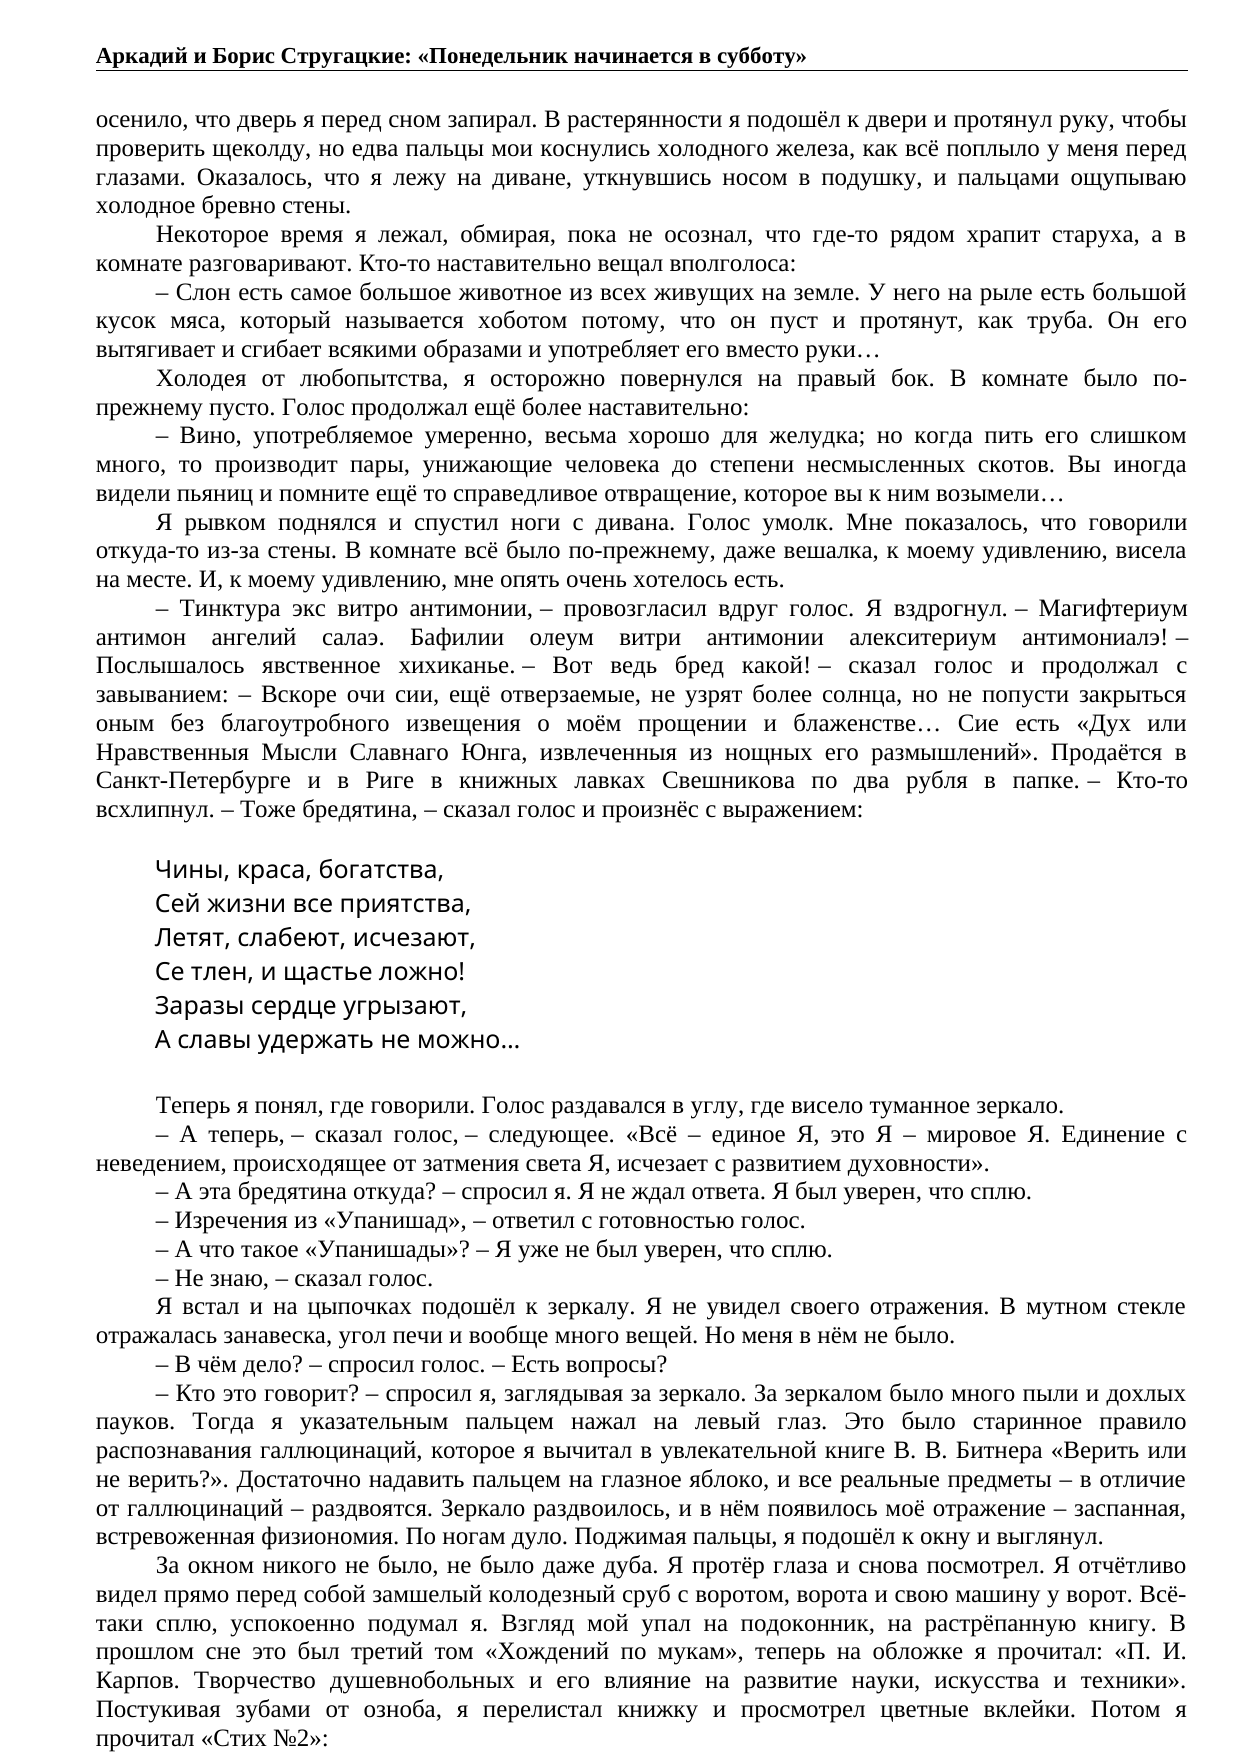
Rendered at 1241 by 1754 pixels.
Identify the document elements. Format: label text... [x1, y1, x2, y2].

text Я встал и на цыпочках подошёл к зеркалу. Я не увидел своего отражения. В мутном стекле отражалась занавеска, угол печи и вообще много вещей. Но меня в нём не было. [96, 1291, 1188, 1349]
text Се тлен, и щастье ложно! [96, 954, 1188, 988]
text Летят, слабеют, исчезают, [96, 920, 1188, 954]
text Некоторое время я лежал, обмирая, пока не осознал, что где-то рядом храпит старуха, а в комнате разговаривают. Кто-то наставительно вещал вполголоса: [96, 219, 1188, 277]
text – Кто это говорит? – спросил я, заглядывая за зеркало. За зеркалом было много пыли и дохлых пауков. Тогда я указательным пальцем нажал на левый глаз. Это было старинное правило распознавания галлюцинаций, которое я вычитал в увлекательной книге В. В. Битнера «Верить или не верить?». Достаточно надавить пальцем на глазное яблоко, и все реальные предметы – в отличие от галлюцинаций – раздвоятся. Зеркало раздвоилось, и в нём появилось моё отражение – заспанная, встревоженная физиономия. По ногам дуло. Поджимая пальцы, я подошёл к окну и выглянул. [96, 1378, 1188, 1550]
text – А что такое «Упанишады»? – Я уже не был уверен, что сплю. [96, 1234, 1188, 1263]
text осенило, что дверь я перед сном запирал. В растерянности я подошёл к двери и протянул руку, чтобы проверить щеколду, но едва пальцы мои коснулись холодного железа, как всё поплыло у меня перед глазами. Оказалось, что я лежу на диване, уткнувшись носом в подушку, и пальцами ощупываю холодное бревно стены. [96, 104, 1188, 219]
text – Слон есть самое большое животное из всех живущих на земле. У него на рыле есть большой кусок мяса, который называется хоботом потому, что он пуст и протянут, как труба. Он его вытягивает и сгибает всякими образами и употребляет его вместо руки… [96, 277, 1188, 363]
text Заразы сердце угрызают, [96, 988, 1188, 1022]
text Я рывком поднялся и спустил ноги с дивана. Голос умолк. Мне показалось, что говорили откуда-то из-за стены. В комнате всё было по-прежнему, даже вешалка, к моему удивлению, висела на месте. И, к моему удивлению, мне опять очень хотелось есть. [96, 507, 1188, 593]
text Холодея от любопытства, я осторожно повернулся на правый бок. В комнате было по-прежнему пусто. Голос продолжал ещё более наставительно: [96, 363, 1188, 420]
text – А эта бредятина откуда? – спросил я. Я не ждал ответа. Я был уверен, что сплю. [96, 1176, 1188, 1205]
text – Тинктура экс витро антимонии, – провозгласил вдруг голос. Я вздрогнул. – Магифтериум антимон ангелий салаэ. Бафилии олеум витри антимонии алекситериум антимониалэ! – Послышалось явственное хихиканье. – Вот ведь бред какой! – сказал голос и продолжал с завыванием: – Вскоре очи сии, ещё отверзаемые, не узрят более солнца, но не попусти закрыться оным без благоутробного извещения о моём прощении и блаженстве… Сие есть «Дух или Нравственныя Мысли Славнаго Юнга, извлеченныя из нощных его размышлений». Продаётся в Санкт-Петербурге и в Риге в книжных лавках Свешникова по два рубля в папке. – Кто-то всхлипнул. – Тоже бредятина, – сказал голос и произнёс с выражением: [96, 593, 1188, 823]
text – Не знаю, – сказал голос. [96, 1263, 1188, 1291]
text Чины, краса, богатства, [96, 852, 1188, 886]
text – Изречения из «Упанишад», – ответил с готовностью голос. [96, 1205, 1188, 1234]
text – А теперь, – сказал голос, – следующее. «Всё – единое Я, это Я – мировое Я. Единение с неведением, происходящее от затмения света Я, исчезает с развитием духовности». [96, 1119, 1188, 1176]
text Сей жизни все приятства, [96, 886, 1188, 920]
text Теперь я понял, где говорили. Голос раздавался в углу, где висело туманное зеркало. [96, 1090, 1188, 1119]
text – Вино, употребляемое умеренно, весьма хорошо для желудка; но когда пить его слишком много, то производит пары, унижающие человека до степени несмысленных скотов. Вы иногда видели пьяниц и помните ещё то справедливое отвращение, которое вы к ним возымели… [96, 420, 1188, 507]
text А славы удержать не можно… [96, 1022, 1188, 1056]
text За окном никого не было, не было даже дуба. Я протёр глаза и снова посмотрел. Я отчётливо видел прямо перед собой замшелый колодезный сруб с воротом, ворота и свою машину у ворот. Всё-таки сплю, успокоенно подумал я. Взгляд мой упал на подоконник, на растрёпанную книгу. В прошлом сне это был третий том «Хождений по мукам», теперь на обложке я прочитал: «П. И. Карпов. Творчество душевнобольных и его влияние на развитие науки, искусства и техники». Постукивая зубами от озноба, я перелистал книжку и просмотрел цветные вклейки. Потом я прочитал «Стих №2»: [96, 1550, 1188, 1751]
text – В чём дело? – спросил голос. – Есть вопросы? [96, 1349, 1188, 1378]
